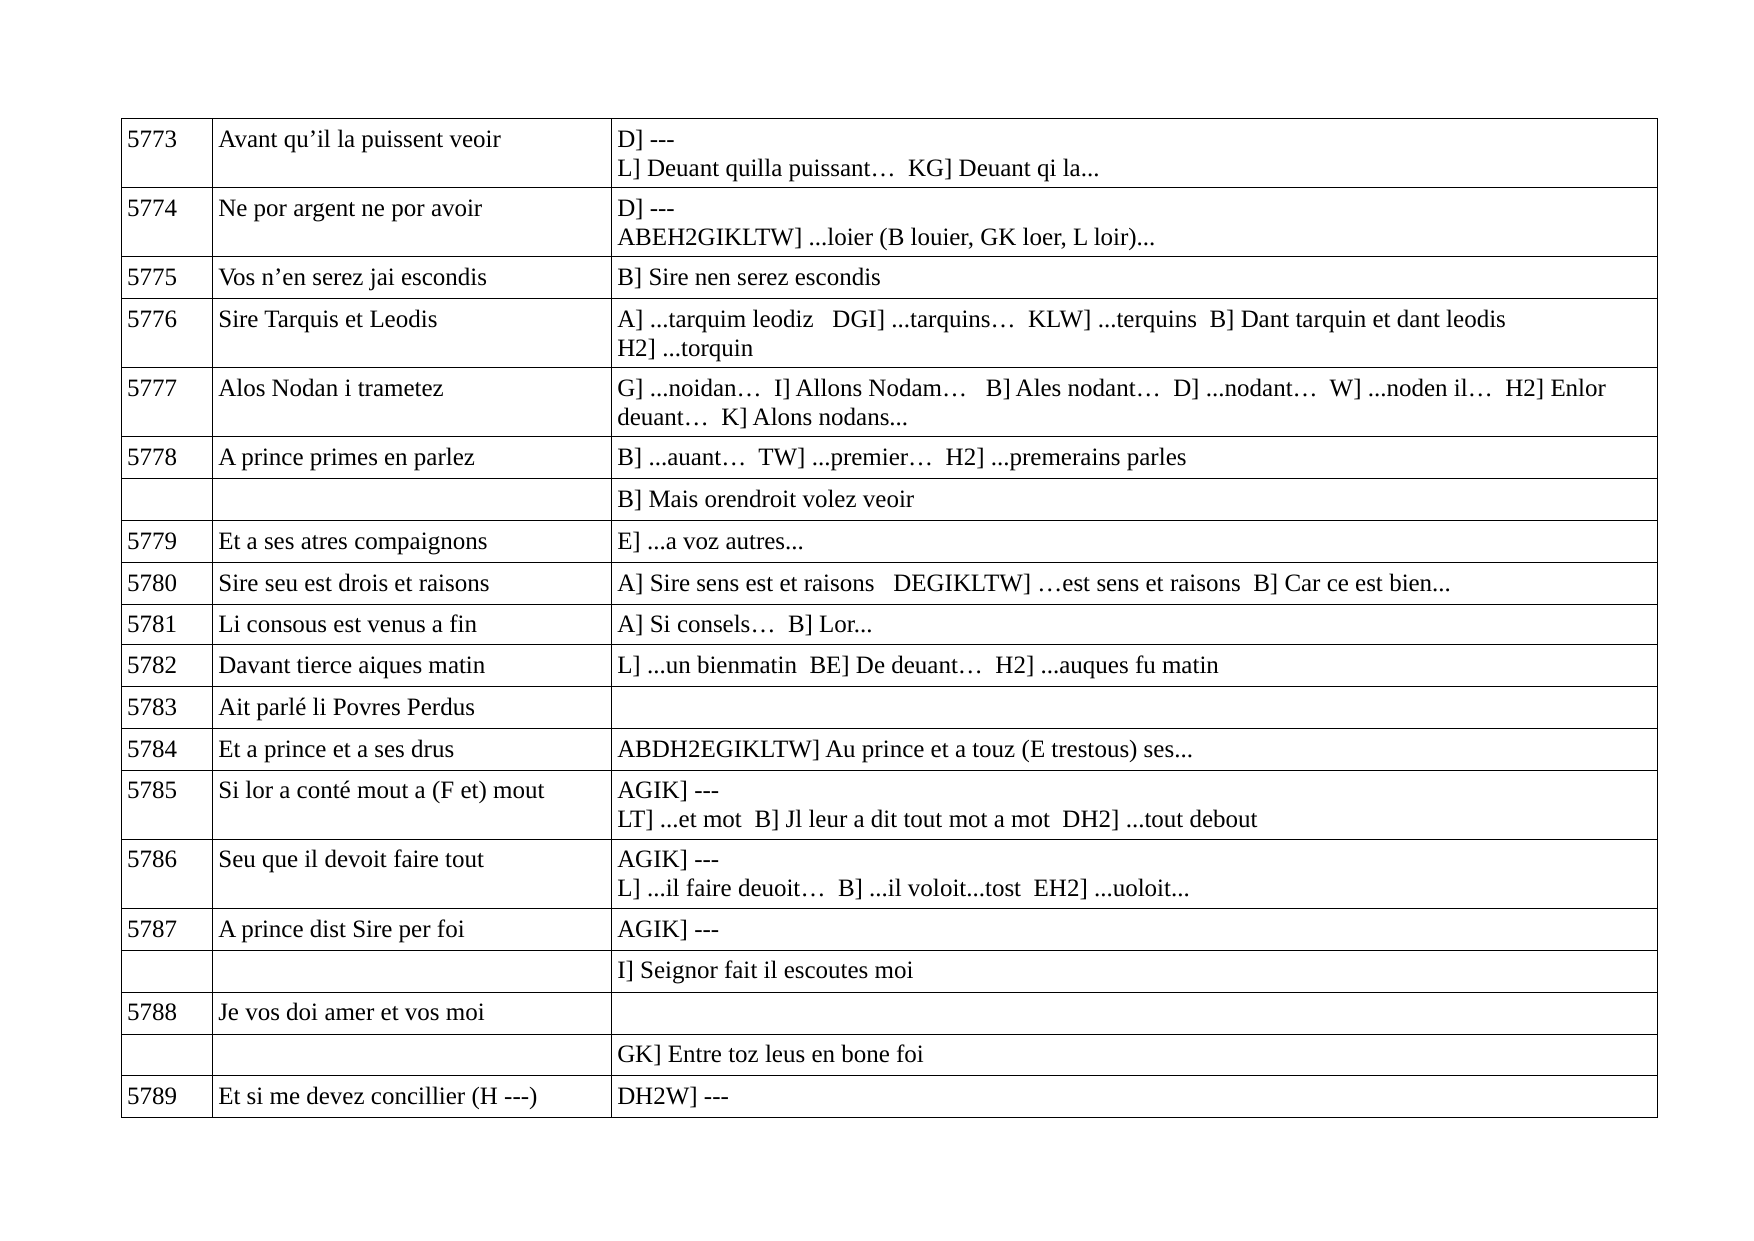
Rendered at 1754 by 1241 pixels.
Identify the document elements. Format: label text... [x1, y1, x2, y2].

table_cell Seu que il devoit faire tout [213, 840, 611, 908]
table_cell [213, 1035, 611, 1075]
table_cell Ne por argent ne por avoir [213, 188, 611, 256]
table_cell Alos Nodan i trametez [213, 368, 611, 436]
table_cell 5781 [122, 605, 212, 644]
table_cell I] Seignor fait il escoutes moi [612, 951, 1657, 992]
table_cell 5773 [122, 119, 212, 187]
table_cell A] ...tarquim leodiz DGI] ...tarquins… KLW] ...terquins B] Dant tarquin et dant leodis H2] ...torquin [612, 299, 1657, 367]
table_cell 5785 [122, 771, 212, 839]
table_cell [122, 1035, 212, 1075]
table_cell Vos n’en serez jai escondis [213, 257, 611, 298]
table_cell B] Mais orendroit volez veoir [612, 479, 1657, 520]
table_cell B] ...auant… TW] ...premier… H2] ...premerains parles [612, 437, 1657, 478]
table_cell [213, 479, 611, 520]
table_cell Et a prince et a ses drus [213, 729, 611, 770]
table_cell Ait parlé li Povres Perdus [213, 687, 611, 728]
table_cell [122, 479, 212, 520]
table_cell Li consous est venus a fin [213, 605, 611, 644]
table_cell Sire seu est drois et raisons [213, 563, 611, 604]
table_cell 5786 [122, 840, 212, 908]
table_cell A] Si consels… B] Lor... [612, 605, 1657, 644]
table_cell A prince dist Sire per foi [213, 909, 611, 950]
table_cell Et si me devez concillier (H ---) [213, 1076, 611, 1117]
table_cell 5782 [122, 645, 212, 686]
table_cell ABDH2EGIKLTW] Au prince et a touz (E trestous) ses... [612, 729, 1657, 770]
table_cell D] --- ABEH2GIKLTW] ...loier (B louier, GK loer, L loir)... [612, 188, 1657, 256]
table_cell DH2W] [612, 1076, 1657, 1117]
table_cell 5777 [122, 368, 212, 436]
table_cell [213, 951, 611, 992]
table_cell 5780 [122, 563, 212, 604]
table_cell 5789 [122, 1076, 212, 1117]
table_cell AGIK] --- L] ...il faire deuoit… B] ...il voloit...tost EH2] ...uoloit... [612, 840, 1657, 908]
table_cell G] ...noidan… I] Allons Nodam… B] Ales nodant… D] ...nodant… W] ...noden il… H2] Enlor deuant… K] Alons nodans... [612, 368, 1657, 436]
table_cell 5775 [122, 257, 212, 298]
table_cell AGIK] --- LT] ...et mot B] Jl leur a dit tout mot a mot DH2] ...tout debout [612, 771, 1657, 839]
table_cell 5774 [122, 188, 212, 256]
table_cell Sire Tarquis et Leodis [213, 299, 611, 367]
table_cell [612, 993, 1657, 1033]
table_cell [122, 951, 212, 992]
table_cell A prince primes en parlez [213, 437, 611, 478]
table_cell [612, 687, 1657, 728]
table_cell Davant tierce aiques matin [213, 645, 611, 686]
table_cell E] ...a voz autres... [612, 521, 1657, 562]
table_cell D] --- L] Deuant quilla puissant… KG] Deuant qi la... [612, 119, 1657, 187]
table_cell A] Sire sens est et raisons DEGIKLTW] …est sens et raisons B] Car ce est bien... [612, 563, 1657, 604]
table_cell GK] Entre toz leus en bone foi [612, 1035, 1657, 1075]
table_cell Et a ses atres compaignons [213, 521, 611, 562]
table_cell 5779 [122, 521, 212, 562]
table_cell 5783 [122, 687, 212, 728]
table_cell B] Sire nen serez escondis [612, 257, 1657, 298]
table_cell Je vos doi amer et vos moi [213, 993, 611, 1033]
table_cell AGIK] --- [612, 909, 1657, 950]
table_cell 5787 [122, 909, 212, 950]
table_cell 5788 [122, 993, 212, 1033]
table_cell L] ...un bienmatin BE] De deuant… H2] ...auques fu matin [612, 645, 1657, 686]
table_cell 5776 [122, 299, 212, 367]
table_cell Si lor a conté mout a (F et) mout [213, 771, 611, 839]
table_cell Avant qu’il la puissent veoir [213, 119, 611, 187]
table_cell 5778 [122, 437, 212, 478]
table_cell 5784 [122, 729, 212, 770]
